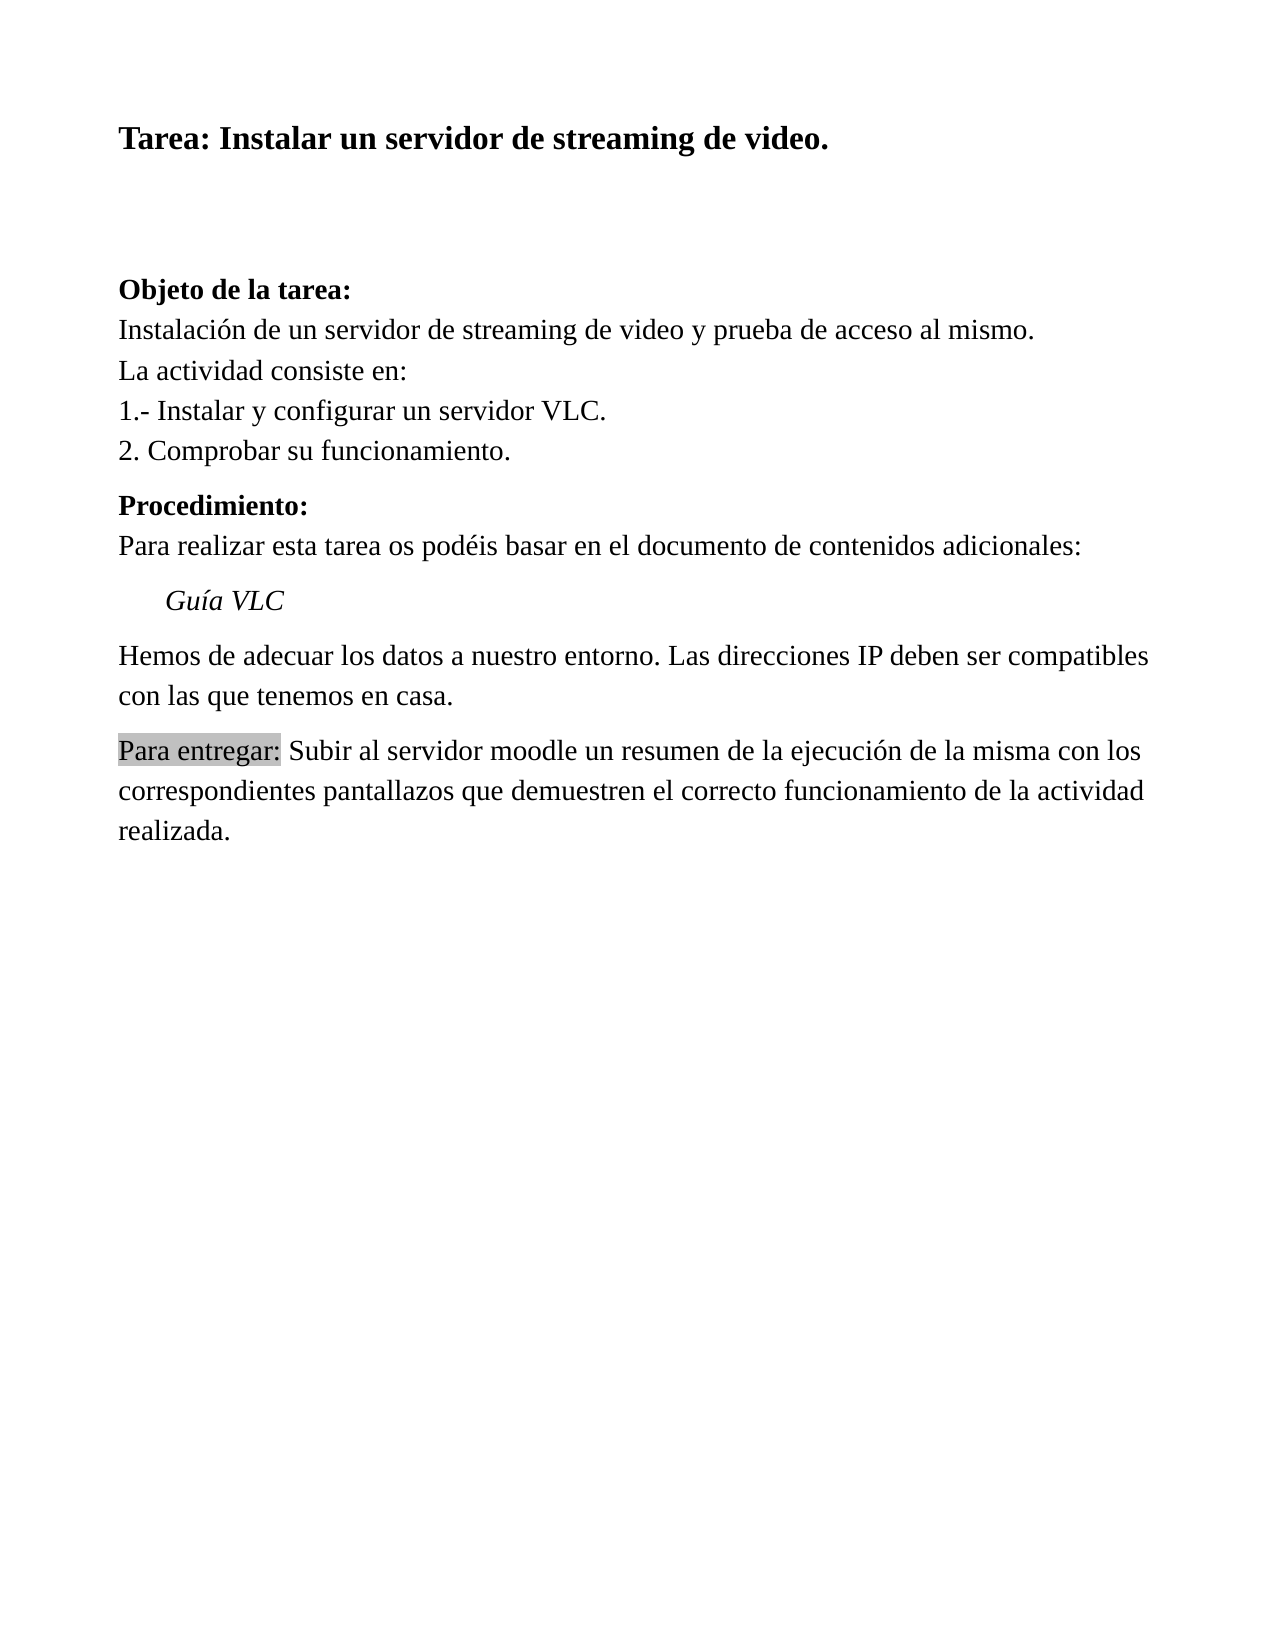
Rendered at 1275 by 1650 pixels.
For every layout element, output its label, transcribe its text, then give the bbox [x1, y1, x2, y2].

text Guía VLC [165, 583, 1157, 616]
text Hemos de adecuar los datos a nuestro entorno. Las direcciones IP deben ser compatibles con las que tenemos en casa. [118, 638, 1157, 711]
text Para entregar: Subir al servidor moodle un resumen de la ejecución de la misma con los correspondientes pantallazos que demuestren el correcto funcionamiento de la actividad realizada. [118, 733, 1157, 847]
text Procedimiento: Para realizar esta tarea os podéis basar en el documento de contenidos adicionales: [118, 488, 1157, 562]
text Objeto de la tarea: Instalación de un servidor de streaming de video y prueba de acceso al mismo. La actividad consiste en: 1.- Instalar y configurar un servidor VLC. 2. Comprobar su funcionamiento. [118, 272, 1157, 467]
